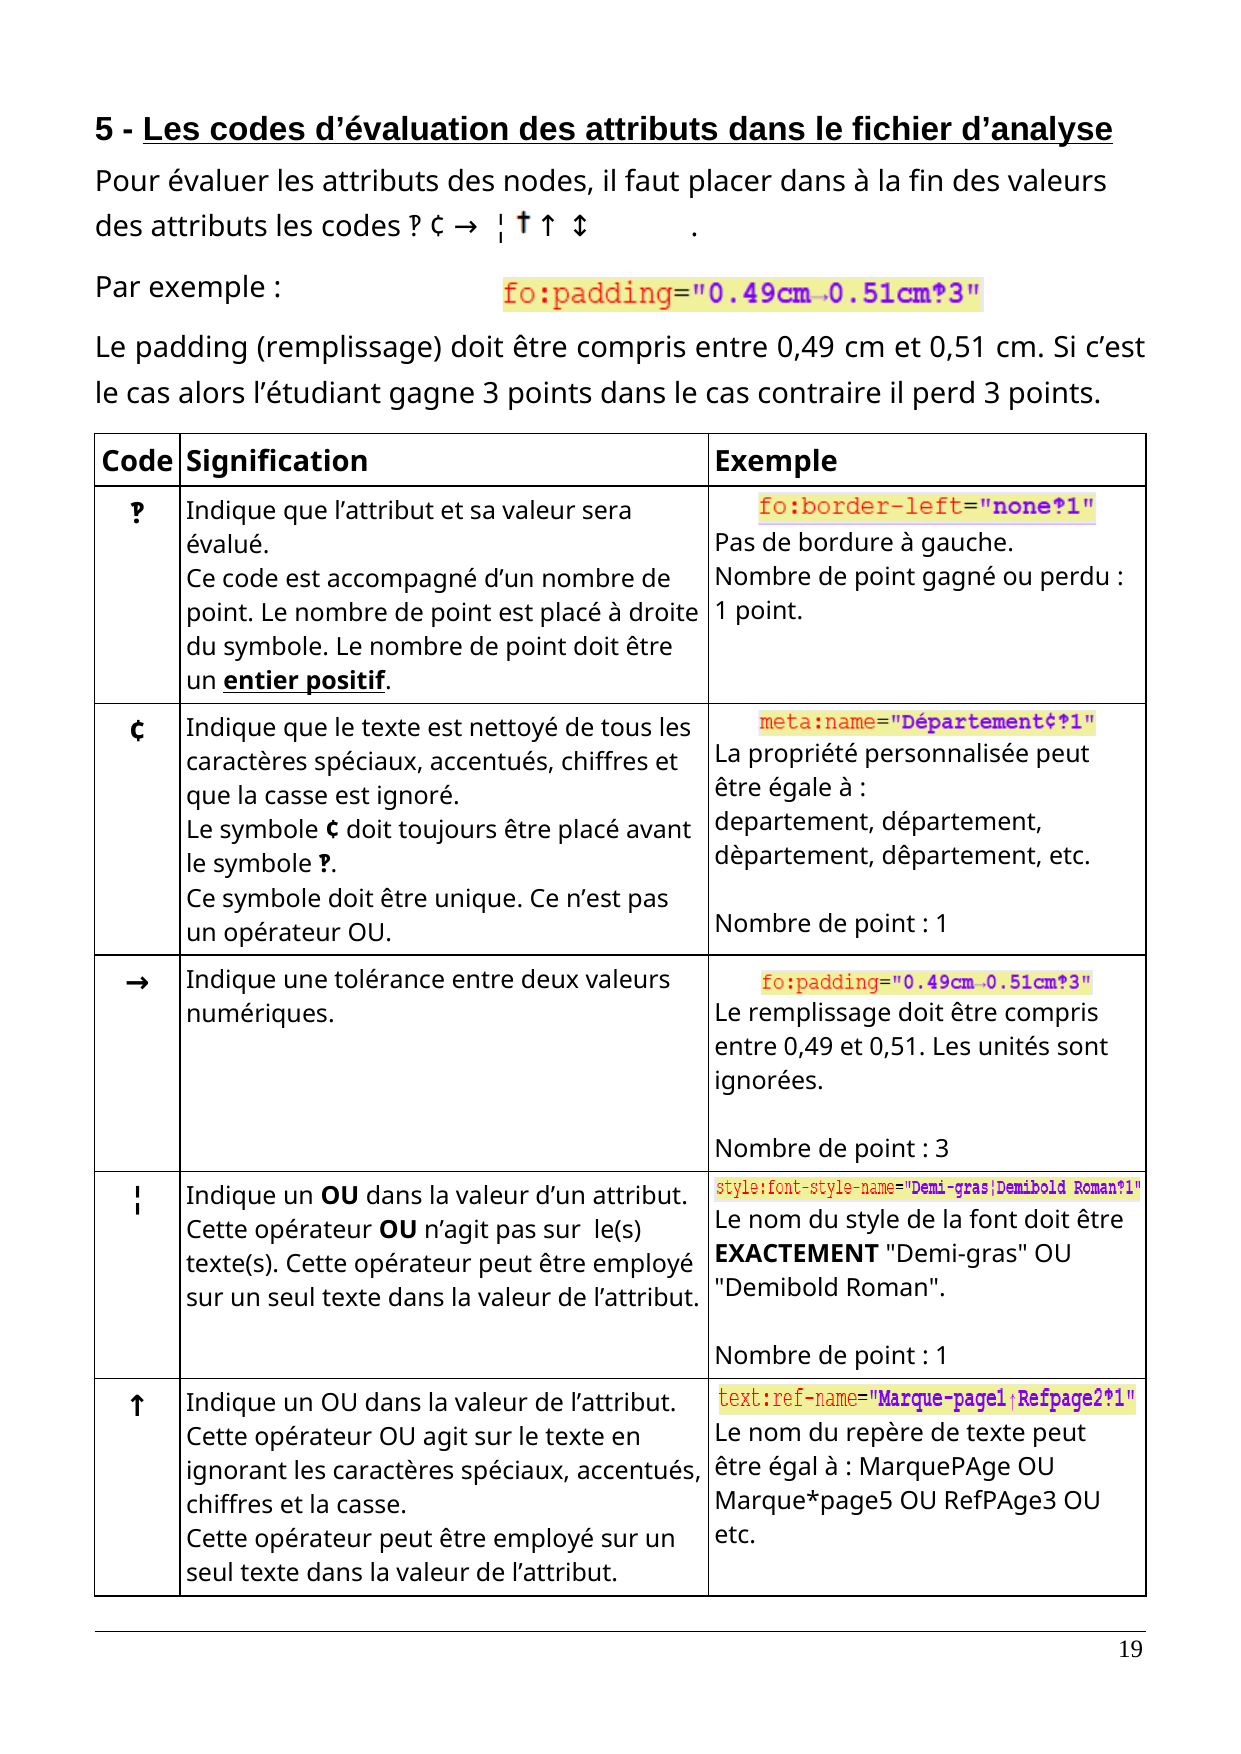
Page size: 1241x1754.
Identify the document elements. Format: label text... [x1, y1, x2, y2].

subtitle Les codes d’évaluation des attributs dans le fichier d’analyse [94, 109, 1146, 148]
table_cell Le nom du repère de texte peut être égal à : MarquePAge OU Marque*page5 OU RefPAge3 OU etc. [709, 1379, 1145, 1595]
table_cell Indique un OU dans la valeur de l’attribut. Cette opérateur OU agit sur le texte en ignorant les caractères spéciaux, accentués, chiffres et la casse. Cette opérateur peut être employé sur un seul texte dans la valeur de l’attribut. [181, 1379, 708, 1595]
picture [714, 1177, 1141, 1202]
table_cell ↑ [95, 1379, 179, 1595]
table_cell ¢ [95, 704, 179, 954]
table_cell Le nom du style de la font doit être EXACTEMENT "Demi-gras" OU "Demibold Roman". Nombre de point : 1 [709, 1172, 1145, 1377]
text Par exemple : [94, 266, 1146, 306]
table_cell ‽ [95, 487, 179, 703]
table_header Signification [181, 434, 708, 485]
table_cell ¦ [95, 1172, 179, 1377]
table_cell Indique une tolérance entre deux valeurs numériques. [181, 956, 708, 1171]
picture [510, 205, 536, 235]
table_cell Indique que le texte est nettoyé de tous les caractères spéciaux, accentués, chiffres et que la casse est ignoré. Le symbole ¢ doit toujours être placé avant le symbole ‽. Ce symbole doit être unique. Ce n’est pas un opérateur OU. [181, 704, 708, 954]
table_cell Le remplissage doit être compris entre 0,49 et 0,51. Les unités sont ignorées. Nombre de point : 3 [709, 956, 1145, 1171]
table_cell Indique un OU dans la valeur d’un attribut. Cette opérateur OU n’agit pas sur le(s) texte(s). Cette opérateur peut être employé sur un seul texte dans la valeur de l’attribut. [181, 1172, 708, 1377]
text Pour évaluer les attributs des nodes, il faut placer dans à la fin des valeurs des attributs les codes ‽ ¢ → ¦ ↑ ↕ . [94, 160, 1146, 245]
text Le padding (remplissage) doit être compris entre 0,49 cm et 0,51 cm. Si c’est le cas alors l’étudiant gagne 3 points dans le cas contraire il perd 3 points. [94, 326, 1146, 412]
picture [758, 492, 1097, 525]
table_header Code [95, 434, 179, 485]
table_cell Indique que l’attribut et sa valeur sera évalué. Ce code est accompagné d’un nombre de point. Le nombre de point est placé à droite du symbole. Le nombre de point doit être un entier positif. [181, 487, 708, 703]
picture [758, 710, 1097, 736]
table_header Exemple [709, 434, 1145, 485]
table_cell → [95, 956, 179, 1171]
table_cell La propriété personnalisée peut être égale à : departement, département, dèpartement, dêpartement, etc. Nombre de point : 1 [709, 704, 1145, 954]
table_cell Pas de bordure à gauche. Nombre de point gagné ou perdu : 1 point. [709, 487, 1145, 703]
